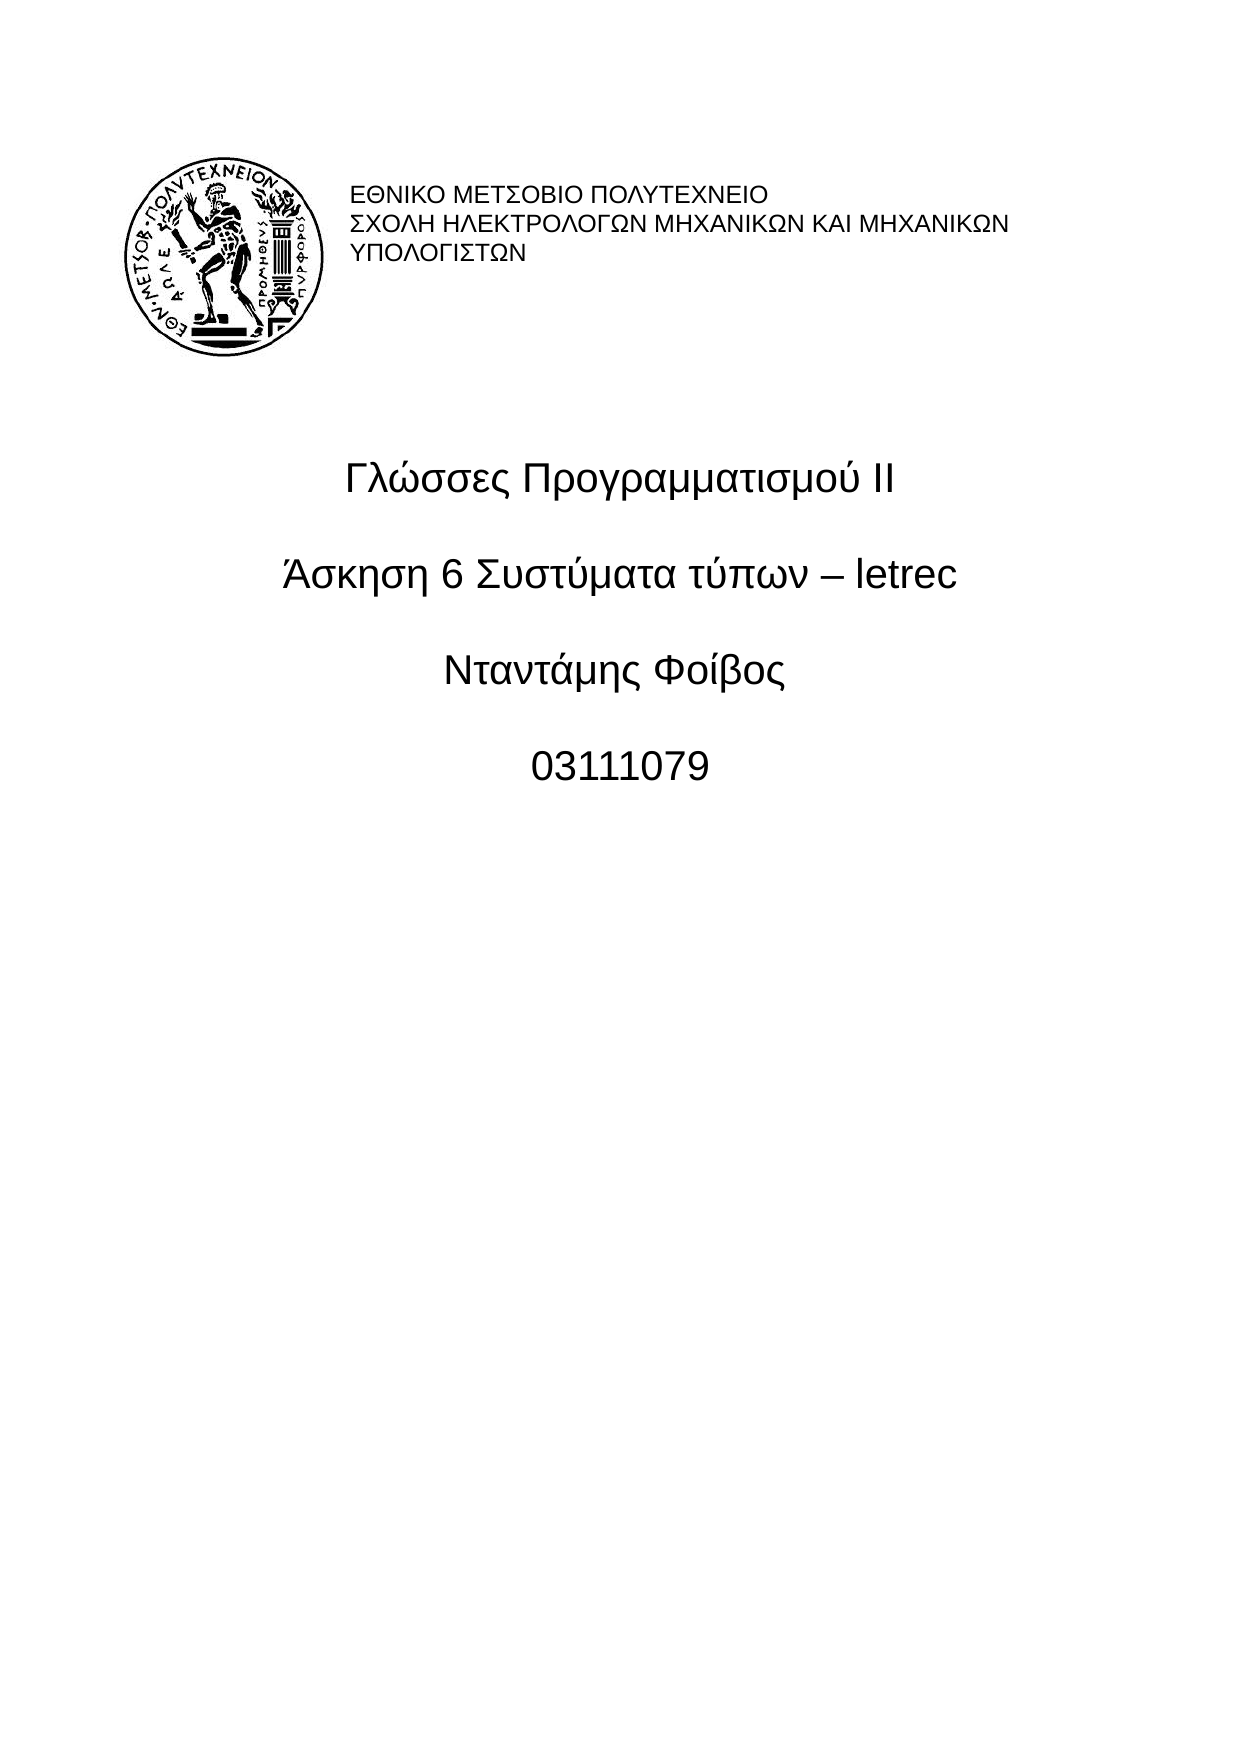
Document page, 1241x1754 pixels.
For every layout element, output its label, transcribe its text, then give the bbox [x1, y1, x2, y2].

text Νταντάμης Φοίβος [118, 645, 1122, 693]
text Γλώσσες Προγραμματισμού ΙΙ [118, 453, 1122, 501]
picture [118, 147, 331, 363]
text Άσκηση 6 Συστύματα τύπων – letrec [118, 549, 1122, 597]
text ΣΧΟΛΗ ΗΛΕΚΤΡΟΛΟΓΩΝ ΜΗΧΑΝΙΚΩΝ ΚΑΙ ΜΗΧΑΝΙΚΩΝ ΥΠΟΛΟΓΙΣΤΩΝ [331, 209, 1122, 267]
text 03111079 [118, 741, 1122, 789]
text ΕΘΝΙΚΟ ΜΕΤΣΟΒΙΟ ΠΟΛΥΤΕΧΝΕΙΟ [331, 180, 1122, 209]
